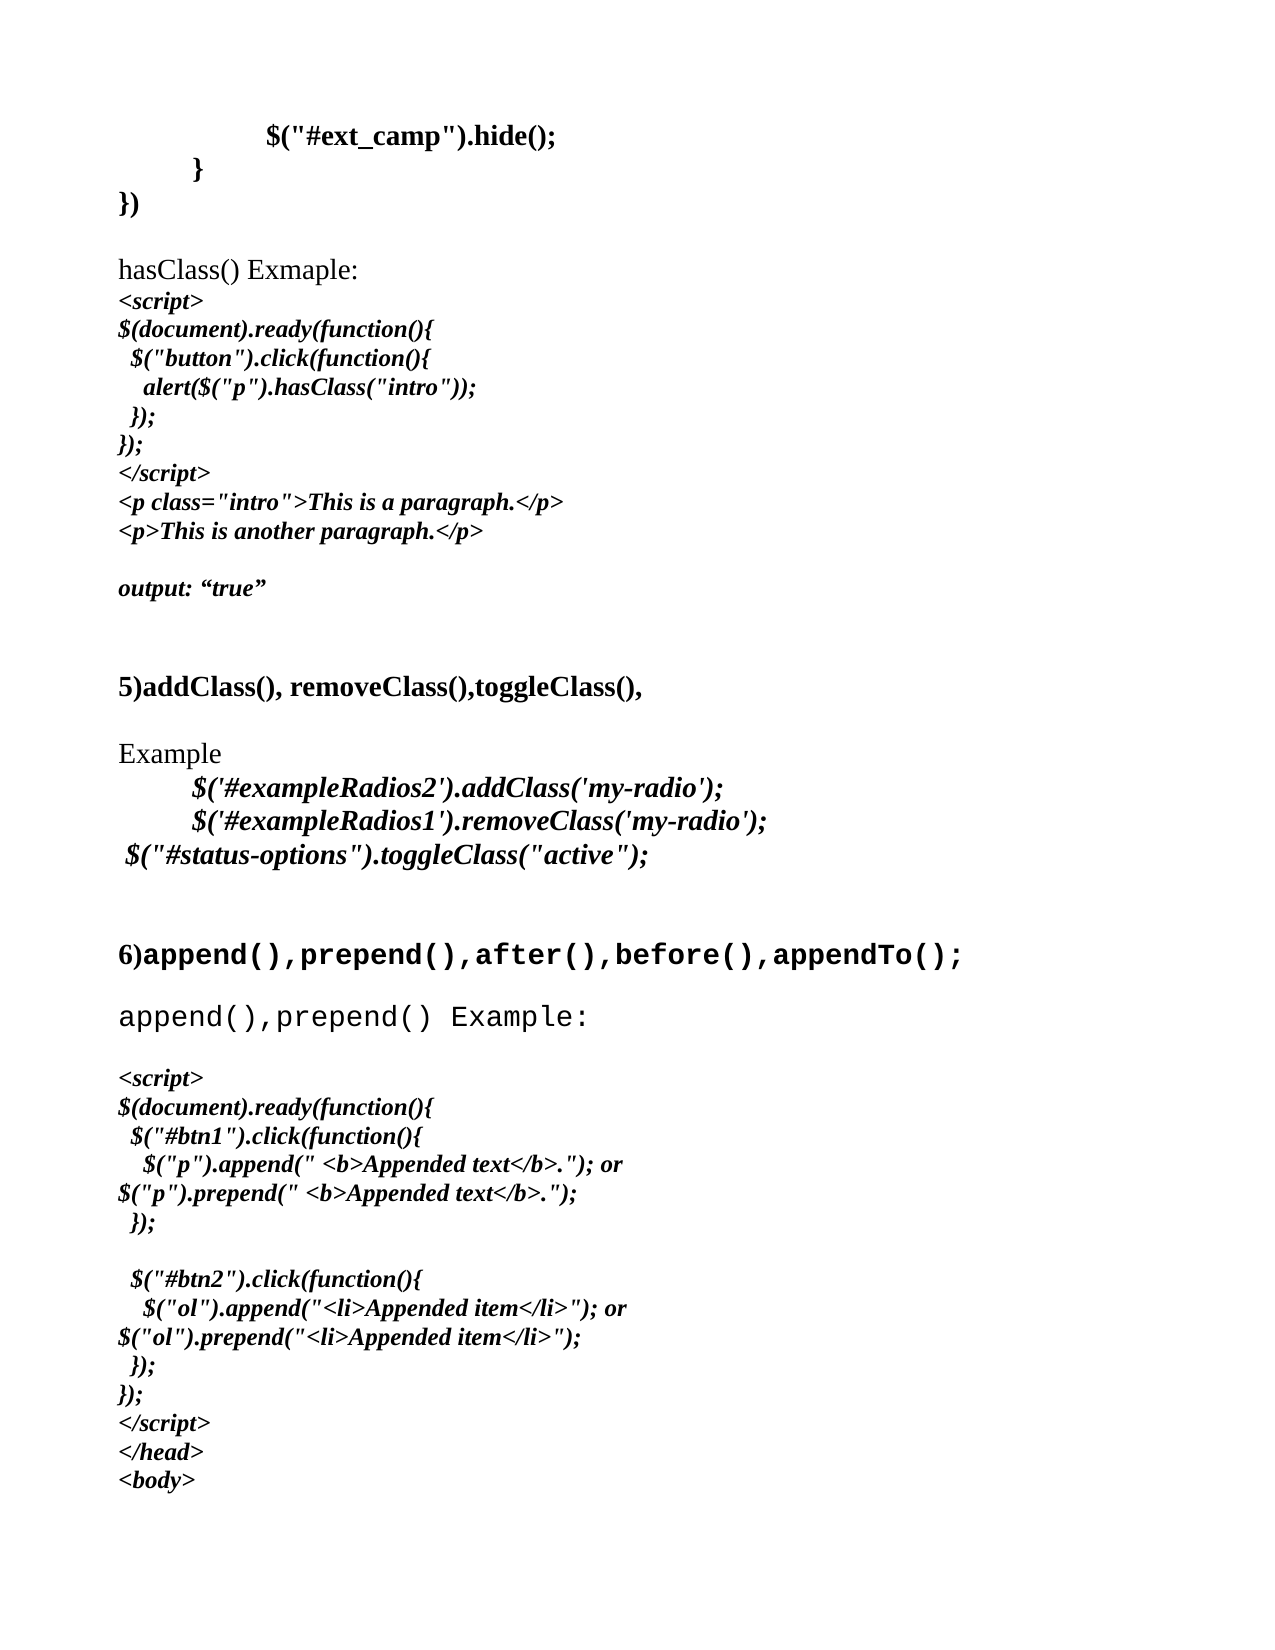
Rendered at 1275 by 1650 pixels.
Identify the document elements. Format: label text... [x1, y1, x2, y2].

text <body> [118, 1465, 1157, 1494]
text }); [118, 1207, 1157, 1236]
text </script> [118, 1408, 1157, 1437]
text $("#btn2").click(function(){ [118, 1264, 1157, 1293]
text </script> [118, 458, 1157, 487]
text <script> [118, 1063, 1157, 1092]
text $("button").click(function(){ [118, 343, 1157, 372]
text <p>This is another paragraph.</p> [118, 516, 1157, 544]
text } [118, 152, 1157, 185]
text $("ol").prepend("<li>Appended item</li>"); [118, 1322, 1157, 1350]
text $('#exampleRadios2').addClass('my-radio'); [118, 770, 1157, 803]
text hasClass() Exmaple: [118, 252, 1157, 286]
text }); [118, 1350, 1157, 1379]
text $("ol").append("<li>Appended item</li>"); or [118, 1293, 1157, 1322]
text $("p").prepend(" <b>Appended text</b>."); [118, 1178, 1157, 1207]
text }); [118, 1379, 1157, 1408]
text }); [118, 429, 1157, 458]
text $("p").append(" <b>Appended text</b>."); or [118, 1149, 1157, 1178]
text <p class="intro">This is a paragraph.</p> [118, 487, 1157, 516]
text Example [118, 736, 1157, 770]
text output: “true” [118, 573, 1157, 602]
text $(document).ready(function(){ [118, 314, 1157, 343]
text <script> [118, 286, 1157, 314]
text 6)append(),prepend(),after(),before(),appendTo(); [118, 937, 1157, 973]
text }) [118, 185, 1157, 219]
text append(),prepend() Example: [118, 1002, 1157, 1035]
text $('#exampleRadios1').removeClass('my-radio'); [118, 803, 1157, 837]
text alert($("p").hasClass("intro")); [118, 372, 1157, 401]
text $("#status-options").toggleClass("active"); [118, 837, 1157, 870]
text $(document).ready(function(){ [118, 1092, 1157, 1121]
text 5)addClass(), removeClass(),toggleClass(), [118, 669, 1157, 736]
text $("#btn1").click(function(){ [118, 1121, 1157, 1149]
text $("#ext_camp").hide(); [118, 118, 1157, 152]
text </head> [118, 1437, 1157, 1465]
text }); [118, 401, 1157, 429]
